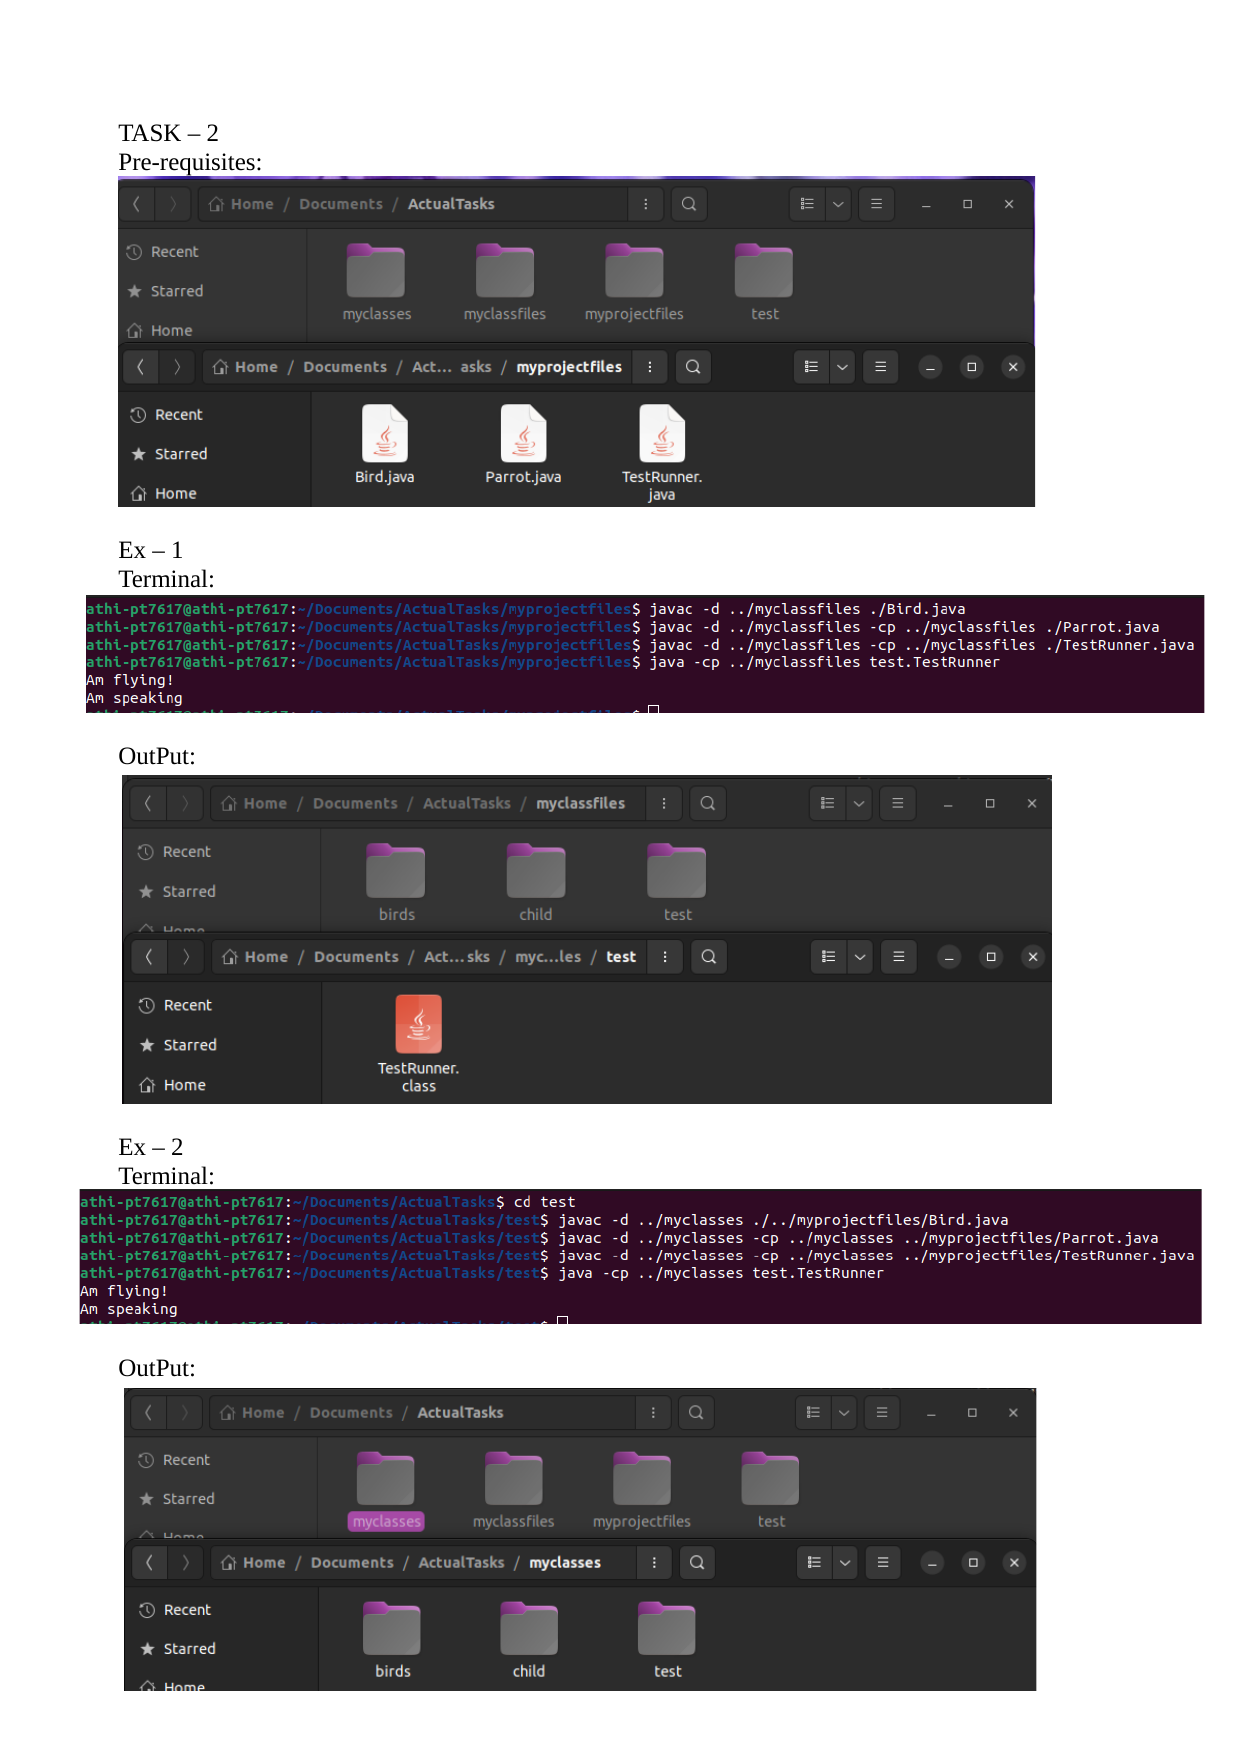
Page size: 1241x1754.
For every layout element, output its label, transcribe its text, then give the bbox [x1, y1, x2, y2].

text OutPut: [118, 1353, 1122, 1381]
text OutPut: [118, 741, 1122, 770]
picture [122, 775, 1052, 1104]
text Terminal: [118, 564, 1122, 593]
picture [79, 1189, 1202, 1324]
text Ex – 2 [118, 1132, 1122, 1161]
text TASK – 2 [118, 118, 1122, 147]
text Pre-requisites: [118, 147, 1122, 176]
picture [118, 176, 1036, 507]
text Terminal: [118, 1161, 1122, 1189]
text Ex – 1 [118, 536, 1122, 564]
picture [124, 1388, 1037, 1691]
picture [86, 595, 1205, 713]
